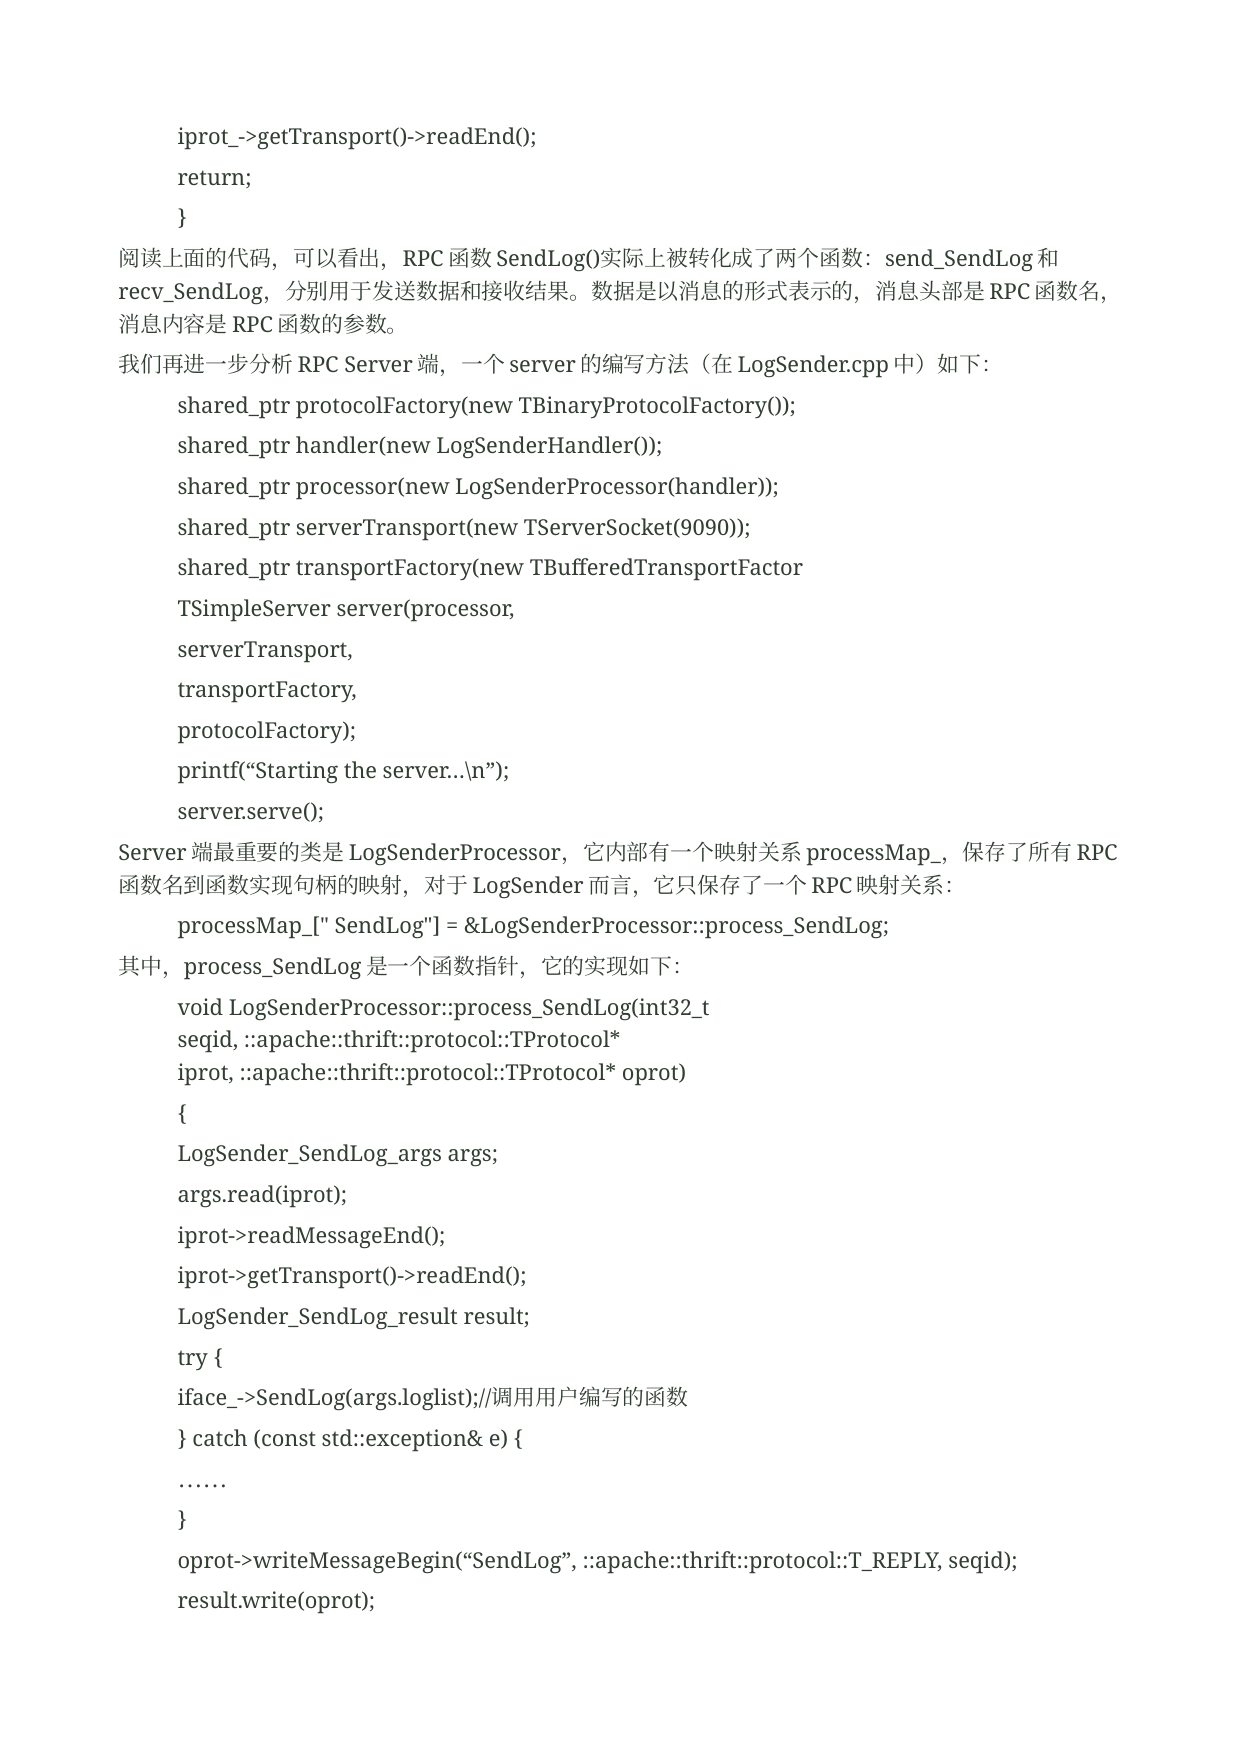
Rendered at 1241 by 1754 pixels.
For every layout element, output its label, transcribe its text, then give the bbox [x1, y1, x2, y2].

text result.write(oprot); [177, 1582, 1063, 1615]
text void LogSenderProcessor::process_SendLog(int32_t seqid, ::apache::thrift::protocol::TProtocol* iprot, ::apache::thrift::protocol::TProtocol* oprot) [177, 988, 1063, 1087]
text try { [177, 1338, 1063, 1371]
text oprot->writeMessageBegin(“SendLog”, ::apache::thrift::protocol::T_REPLY, seqid); [177, 1542, 1063, 1574]
text server.serve(); [177, 793, 1063, 826]
text Server端最重要的类是LogSenderProcessor，它内部有一个映射关系processMap_，保存了所有RPC函数名到函数实现句柄的映射，对于LogSender而言，它只保存了一个RPC映射关系： [118, 834, 1122, 899]
text processMap_[" SendLog"] = &LogSenderProcessor::process_SendLog; [177, 907, 1063, 940]
text shared_ptr protocolFactory(new TBinaryProtocolFactory()); [177, 387, 1063, 420]
text } [177, 199, 1063, 232]
text shared_ptr processor(new LogSenderProcessor(handler)); [177, 468, 1063, 501]
text return; [177, 159, 1063, 192]
text { [177, 1095, 1063, 1127]
text TSimpleServer server(processor, [177, 590, 1063, 623]
text args.read(iprot); [177, 1176, 1063, 1209]
text shared_ptr serverTransport(new TServerSocket(9090)); [177, 509, 1063, 542]
text iprot_->getTransport()->readEnd(); [177, 118, 1063, 151]
text shared_ptr transportFactory(new TBufferedTransportFactor [177, 549, 1063, 582]
text …… [177, 1460, 1063, 1493]
text iface_->SendLog(args.loglist);//调用用户编写的函数 [177, 1379, 1063, 1412]
text } catch (const std::exception& e) { [177, 1420, 1063, 1452]
text } [177, 1501, 1063, 1534]
text shared_ptr handler(new LogSenderHandler()); [177, 427, 1063, 460]
text LogSender_SendLog_result result; [177, 1298, 1063, 1331]
text serverTransport, [177, 631, 1063, 663]
text protocolFactory); [177, 712, 1063, 745]
text transportFactory, [177, 671, 1063, 704]
text iprot->getTransport()->readEnd(); [177, 1257, 1063, 1290]
text printf(“Starting the server…\n”); [177, 752, 1063, 785]
text LogSender_SendLog_args args; [177, 1135, 1063, 1168]
text 阅读上面的代码，可以看出，RPC函数SendLog()实际上被转化成了两个函数：send_SendLog和recv_SendLog，分别用于发送数据和接收结果。数据是以消息的形式表示的，消息头部是RPC函数名，消息内容是RPC函数的参数。 [118, 240, 1122, 338]
text 其中，process_SendLog是一个函数指针，它的实现如下： [118, 948, 1122, 981]
text iprot->readMessageEnd(); [177, 1217, 1063, 1249]
text 我们再进一步分析RPC Server端，一个server的编写方法（在LogSender.cpp中）如下： [118, 346, 1122, 379]
